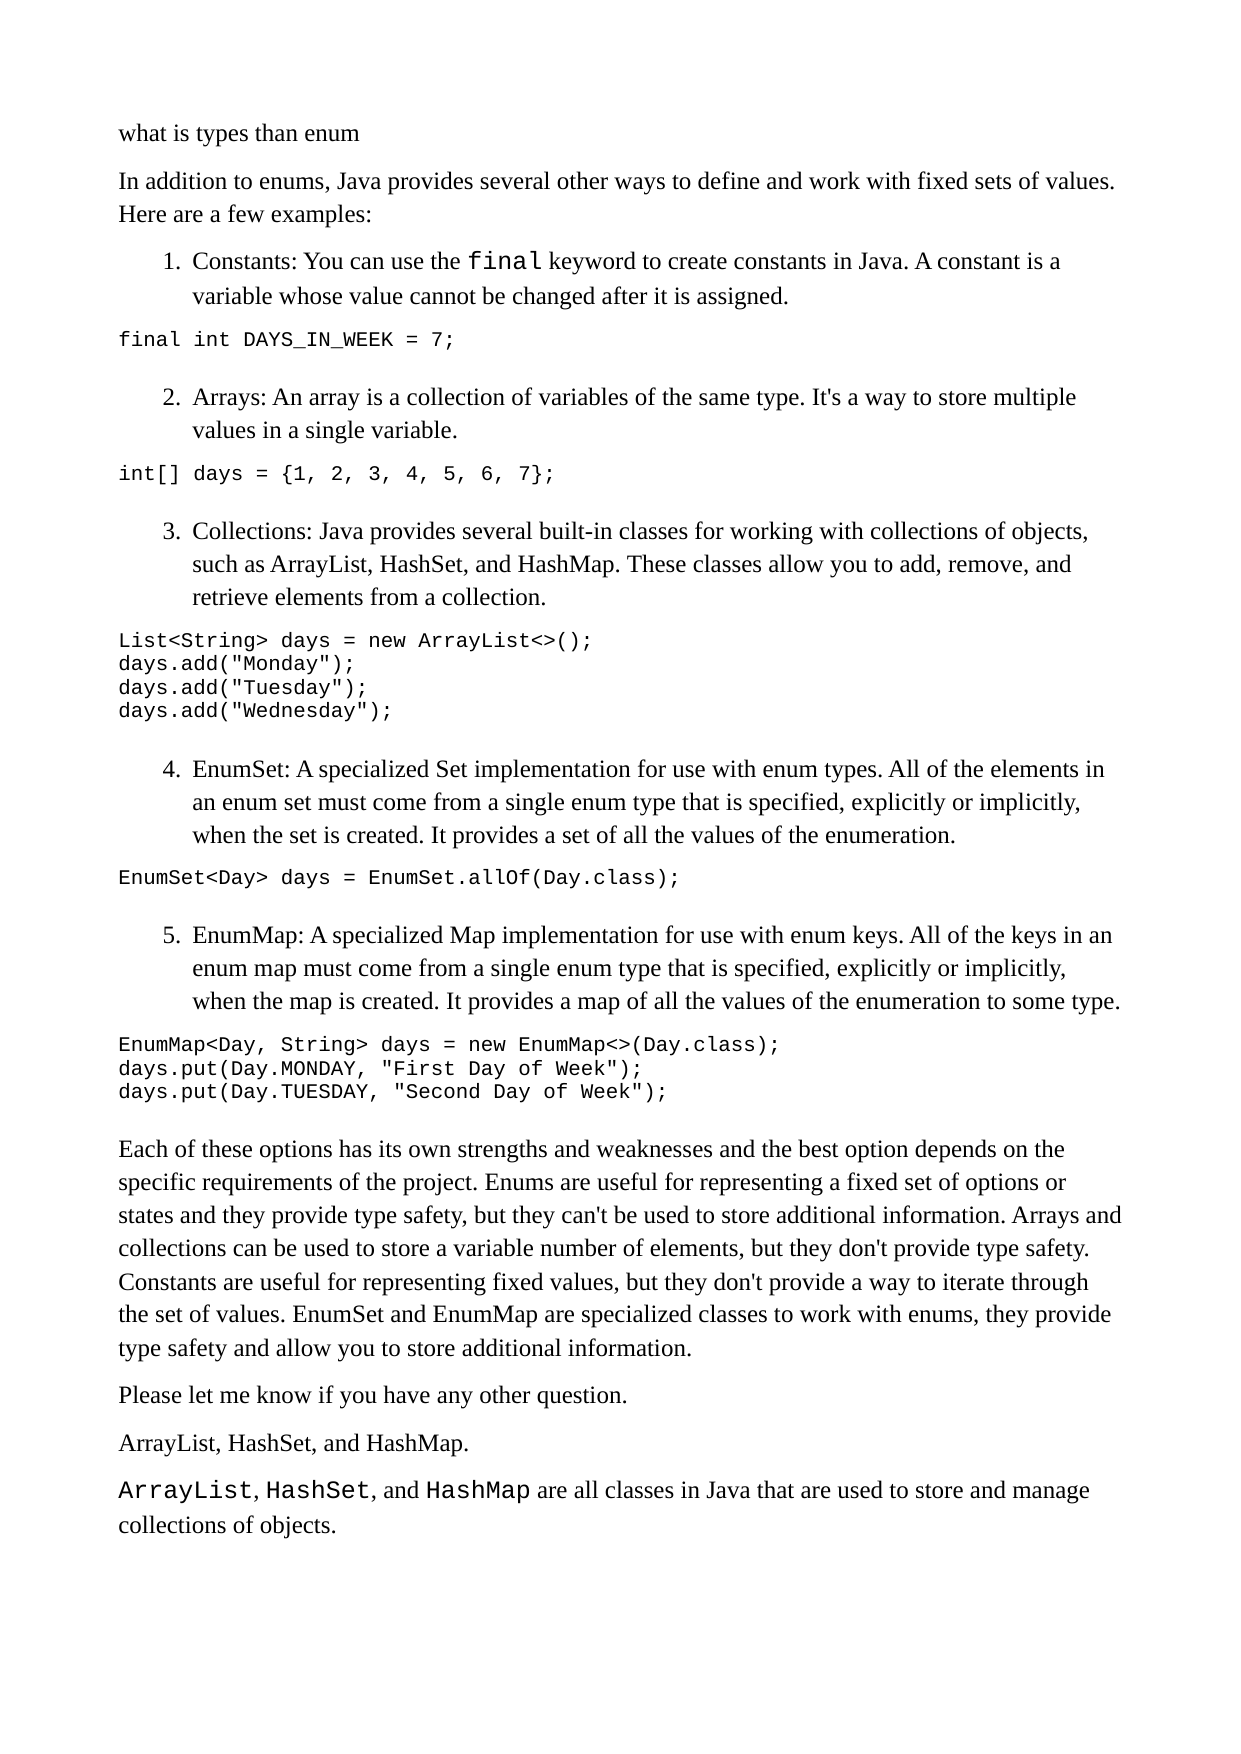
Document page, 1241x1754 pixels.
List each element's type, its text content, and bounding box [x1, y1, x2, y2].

list Arrays: An array is a collection of variables of the same type. It's a way to store multiple values in a single variable. [162, 382, 1122, 444]
list Collections: Java provides several built-in classes for working with collections of objects, such as ArrayList, HashSet, and HashMap. These classes allow you to add, remove, and retrieve elements from a collection. [162, 516, 1122, 611]
text final int DAYS_IN_WEEK = 7; [118, 329, 1122, 353]
text days.put(Day.MONDAY, "First Day of Week"); [118, 1058, 1122, 1081]
text int[] days = {1, 2, 3, 4, 5, 6, 7}; [118, 463, 1122, 486]
text Each of these options has its own strengths and weaknesses and the best option depends on the specific requirements of the project. Enums are useful for representing a fixed set of options or states and they provide type safety, but they can't be used to store additional information. Arrays and collections can be used to store a variable number of elements, but they don't provide type safety. Constants are useful for representing fixed values, but they don't provide a way to iterate through the set of values. EnumSet and EnumMap are specialized classes to work with enums, they provide type safety and allow you to store additional information. [118, 1134, 1122, 1361]
text EnumSet<Day> days = EnumSet.allOf(Day.class); [118, 867, 1122, 891]
text days.put(Day.TUESDAY, "Second Day of Week"); [118, 1081, 1122, 1105]
text ArrayList, HashSet, and HashMap are all classes in Java that are used to store and manage collections of objects. [118, 1475, 1122, 1539]
text ArrayList, HashSet, and HashMap. [118, 1428, 1122, 1457]
list EnumSet: A specialized Set implementation for use with enum types. All of the elements in an enum set must come from a single enum type that is specified, explicitly or implicitly, when the set is created. It provides a set of all the values of the enumeration. [162, 754, 1122, 848]
text EnumMap<Day, String> days = new EnumMap<>(Day.class); [118, 1034, 1122, 1058]
text Please let me know if you have any other question. [118, 1380, 1122, 1409]
text days.add("Wednesday"); [118, 701, 1122, 724]
text what is types than enum [118, 118, 1122, 147]
text days.add("Monday"); [118, 653, 1122, 677]
text days.add("Tuesday"); [118, 677, 1122, 701]
text In addition to enums, Java provides several other ways to define and work with fixed sets of values. Here are a few examples: [118, 166, 1122, 227]
list EnumMap: A specialized Map implementation for use with enum keys. All of the keys in an enum map must come from a single enum type that is specified, explicitly or implicitly, when the map is created. It provides a map of all the values of the enumeration to some type. [162, 920, 1122, 1015]
list Constants: You can use the final keyword to create constants in Java. A constant is a variable whose value cannot be changed after it is assigned. [162, 246, 1122, 310]
text List<String> days = new ArrayList<>(); [118, 629, 1122, 653]
